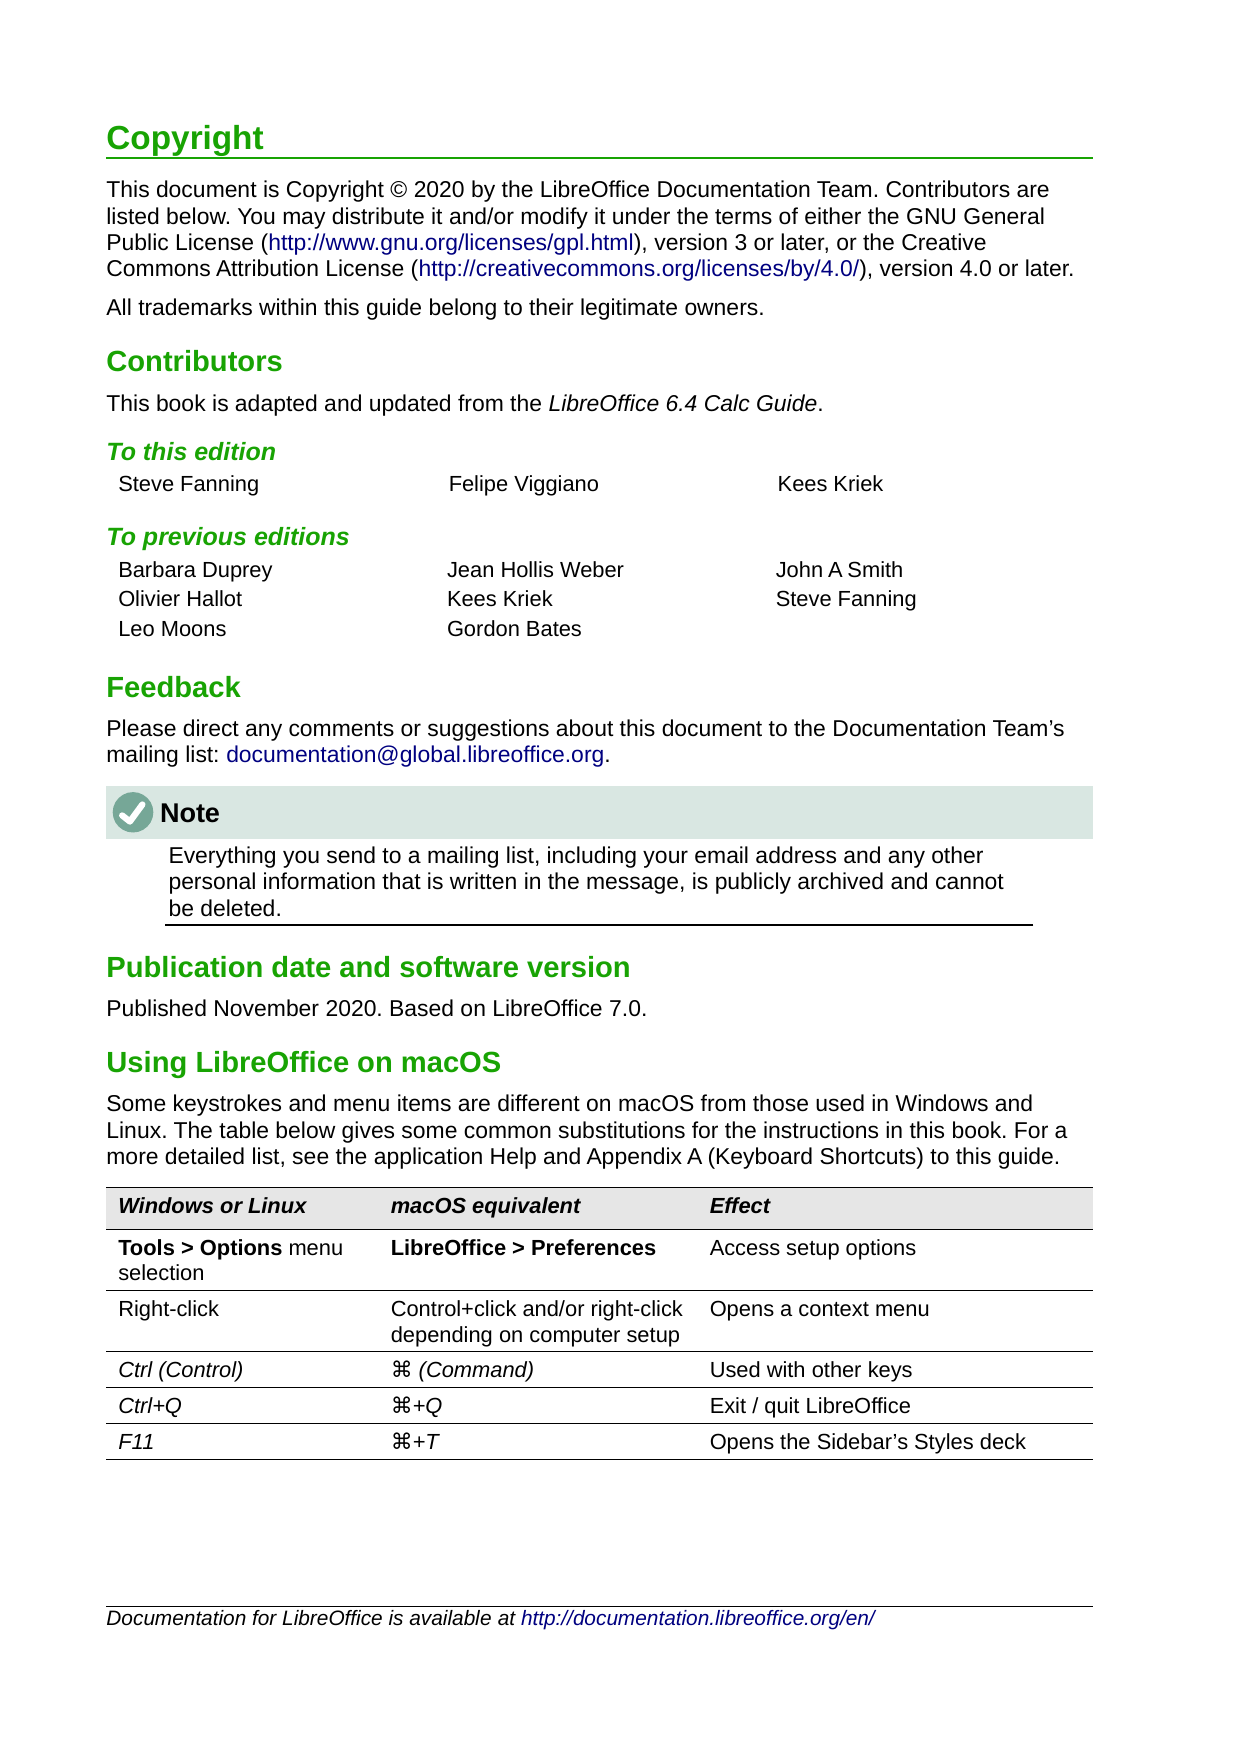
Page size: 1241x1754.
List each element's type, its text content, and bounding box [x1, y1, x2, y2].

table_cell ⌘ (Command) [379, 1352, 698, 1387]
table_cell Opens the Sidebar’s Styles deck [698, 1424, 1093, 1459]
subtitle To previous editions [106, 522, 1093, 551]
text All trademarks within this guide belong to their legitimate owners. [106, 294, 1093, 321]
text Everything you send to a mailing list, including your email address and any other personal information that is written in the message, is publicly archived and cannot be deleted. [165, 839, 1033, 924]
table_cell Control+click and/or right-click depending on computer setup [379, 1291, 698, 1351]
text Some keystrokes and menu items are different on macOS from those used in Windows and Linux. The table below gives some common substitutions for the instructions in this book. For a more detailed list, see the application Help and Appendix A (Keyboard Shortcuts) to this guide. [106, 1090, 1093, 1169]
table_cell Kees Kriek [435, 586, 764, 616]
table_header Barbara Duprey [106, 556, 435, 586]
table_cell F11 [106, 1424, 379, 1459]
table_cell ⌘+Q [379, 1388, 698, 1423]
table_cell Gordon Bates [435, 616, 764, 646]
table_cell Steve Fanning [764, 586, 1093, 616]
table_cell Ctrl (Control) [106, 1352, 379, 1387]
table_header macOS equivalent [379, 1188, 698, 1229]
text Published November 2020. Based on LibreOffice 7.0. [106, 995, 1093, 1021]
table_header Windows or Linux [106, 1188, 379, 1229]
table_cell LibreOffice > Preferences [379, 1230, 698, 1290]
table_cell Olivier Hallot [106, 586, 435, 616]
table_header Effect [698, 1188, 1093, 1229]
table_cell Leo Moons [106, 616, 435, 646]
table_cell ⌘+T [379, 1424, 698, 1459]
table_cell Exit / quit LibreOffice [698, 1388, 1093, 1423]
table_header Felipe Viggiano [437, 471, 766, 501]
subtitle Copyright [106, 118, 1093, 157]
subtitle Contributors [106, 344, 1093, 378]
table_header John A Smith [764, 556, 1093, 586]
subtitle Feedback [106, 670, 1093, 703]
subtitle Note [106, 786, 1093, 839]
table_header Jean Hollis Weber [435, 556, 764, 586]
text This document is Copyright © 2020 by the LibreOffice Documentation Team. Contributors are listed below. You may distribute it and/or modify it under the terms of either the GNU General Public License (http://www.gnu.org/licenses/gpl.html), version 3 or later, or the Creative Commons Attribution License (http://creativecommons.org/licenses/by/4.0/), version 4.0 or later. [106, 176, 1093, 282]
text Please direct any comments or suggestions about this document to the Documentation Team’s mailing list: documentation@global.libreoffice.org. [106, 715, 1093, 768]
table_header Kees Kriek [766, 471, 1093, 501]
subtitle Publication date and software version [106, 950, 1093, 983]
table_cell [764, 616, 1093, 646]
table_cell Used with other keys [698, 1352, 1093, 1387]
table_cell Tools > Options menu selection [106, 1230, 379, 1290]
subtitle Using LibreOffice on macOS [106, 1045, 1093, 1079]
table_cell Access setup options [698, 1230, 1093, 1290]
table_header Steve Fanning [106, 471, 437, 501]
subtitle To this edition [106, 437, 1093, 465]
text This book is adapted and updated from the LibreOffice 6.4 Calc Guide. [106, 389, 1093, 416]
table_cell Right-click [106, 1291, 379, 1351]
table_cell Ctrl+Q [106, 1388, 379, 1423]
table_cell Opens a context menu [698, 1291, 1093, 1351]
